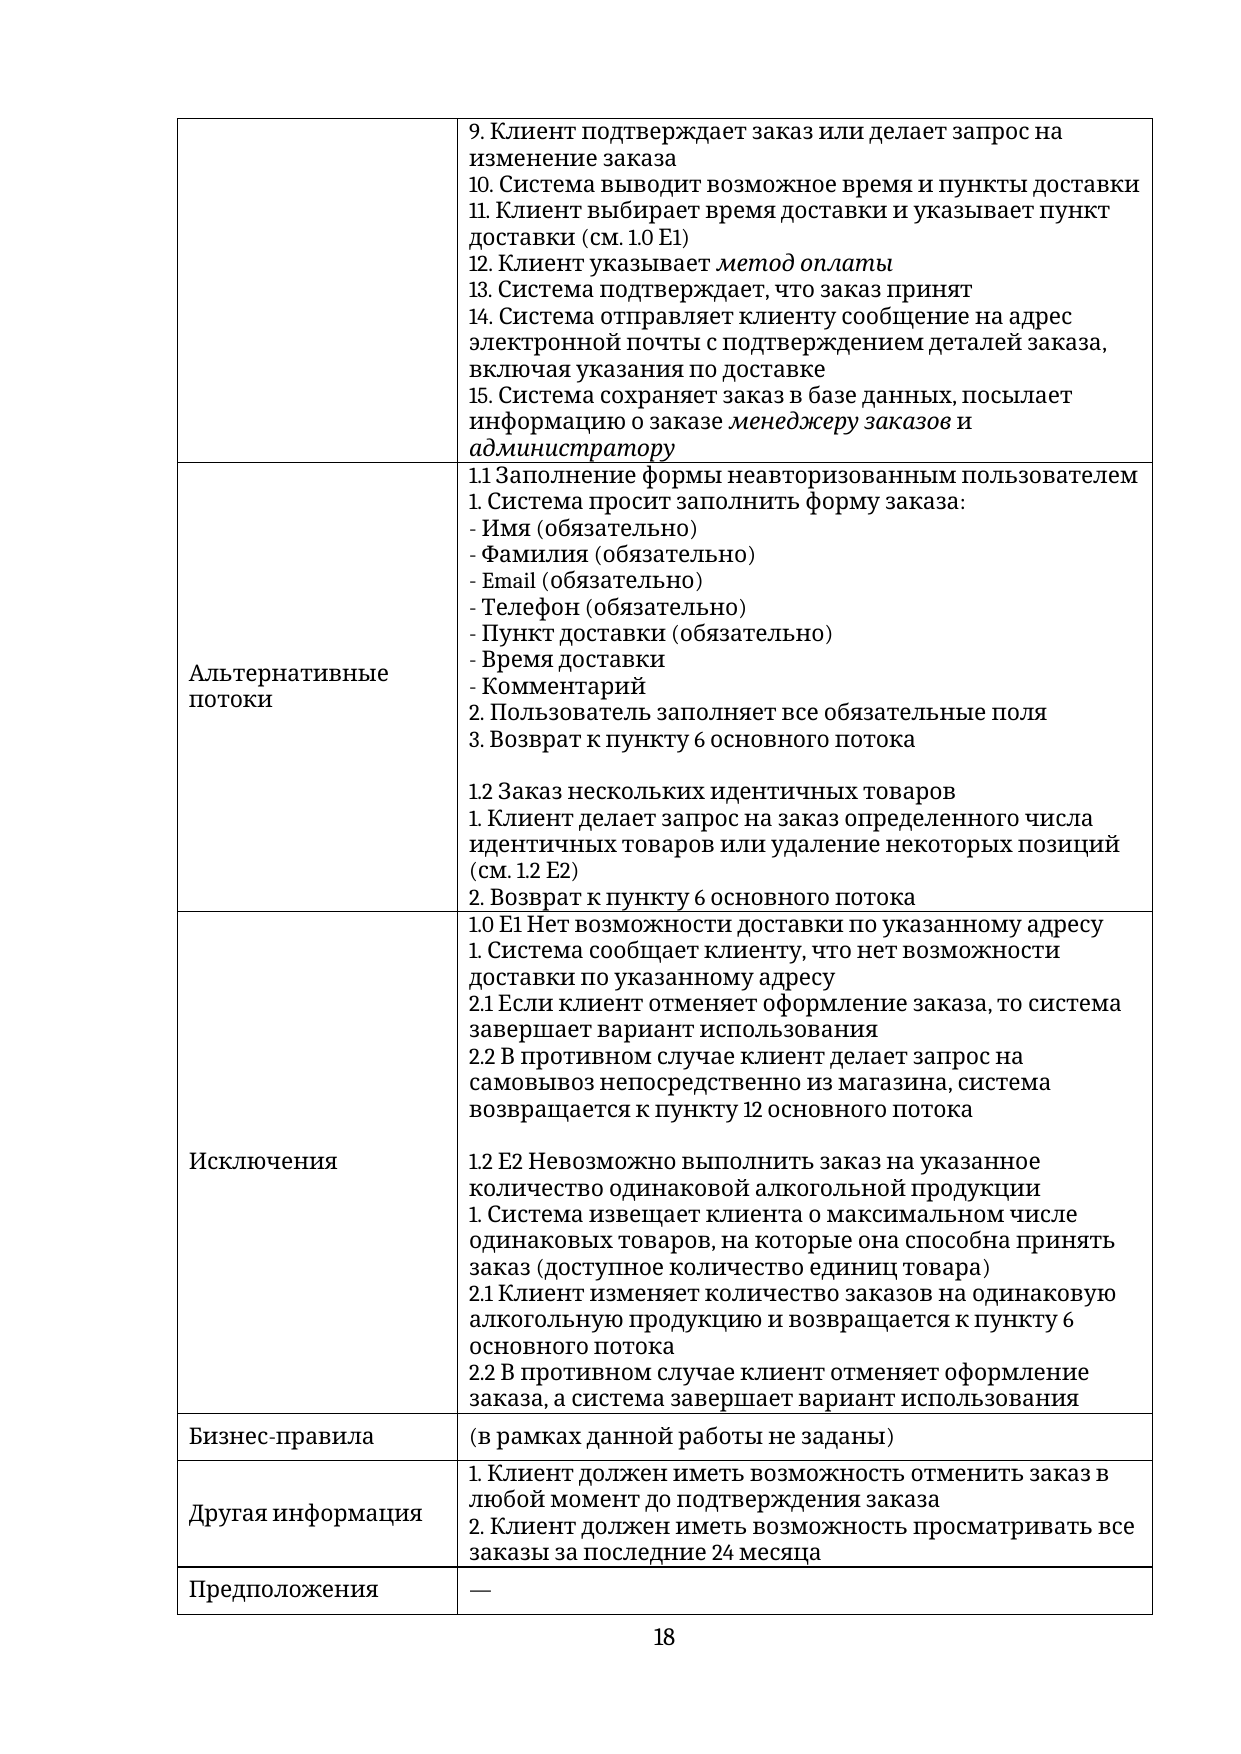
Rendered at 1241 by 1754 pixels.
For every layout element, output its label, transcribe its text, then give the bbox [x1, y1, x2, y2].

table_cell [178, 119, 457, 462]
table_cell Другая информация [178, 1461, 457, 1566]
table_cell 1.0 Е1 Нет возможности доставки по указанному адресу 1. Система сообщает клиенту, что нет возможности доставки по указанному адресу 2.1 Если клиент отменяет оформление заказа, то система завершает вариант использования 2.2 В противном случае клиент делает запрос на самовывоз непосредственно из магазина, система возвращается к пункту 12 основного потока 1.2 Е2 Невозможно выполнить заказ на указанное количество одинаковой алкогольной продукции 1. Система извещает клиента о максимальном числе одинаковых товаров, на которые она способна принять заказ (доступное количество единиц товара) 2.1 Клиент изменяет количество заказов на одинаковую алкогольную продукцию и возвращается к пункту 6 основного потока 2.2 В противном случае клиент отменяет оформление заказа, а система завершает вариант использования [458, 912, 1152, 1413]
table_cell Альтернативные потоки [178, 463, 457, 911]
table_cell (в рамках данной работы не заданы) [458, 1414, 1152, 1460]
table_cell Предположения [178, 1568, 457, 1614]
table_cell Исключения [178, 912, 457, 1413]
table_cell 1. Клиент должен иметь возможность отменить заказ в любой момент до подтверждения заказа 2. Клиент должен иметь возможность просматривать все заказы за последние 24 месяца [458, 1461, 1152, 1566]
table_cell Бизнес-правила [178, 1414, 457, 1460]
table_cell — [458, 1568, 1152, 1614]
table_cell 9. Клиент подтверждает заказ или делает запрос на изменение заказа 10. Система выводит возможное время и пункты доставки 11. Клиент выбирает время доставки и указывает пункт доставки (см. 1.0 Е1) 12. Клиент указывает метод оплаты 13. Система подтверждает, что заказ принят 14. Система отправляет клиенту сообщение на адрес электронной почты с подтверждением деталей заказа, включая указания по доставке 15. Система сохраняет заказ в базе данных, посылает информацию о заказе менеджеру заказов и администратору [458, 119, 1152, 462]
table_cell 1.1 Заполнение формы неавторизованным пользователем 1. Система просит заполнить форму заказа: - Имя (обязательно) - Фамилия (обязательно) - Email (обязательно) - Телефон (обязательно) - Пункт доставки (обязательно) - Время доставки - Комментарий 2. Пользователь заполняет все обязательные поля 3. Возврат к пункту 6 основного потока 1.2 Заказ нескольких идентичных товаров 1. Клиент делает запрос на заказ определенного числа идентичных товаров или удаление некоторых позиций (см. 1.2 Е2) 2. Возврат к пункту 6 основного потока [458, 463, 1152, 911]
